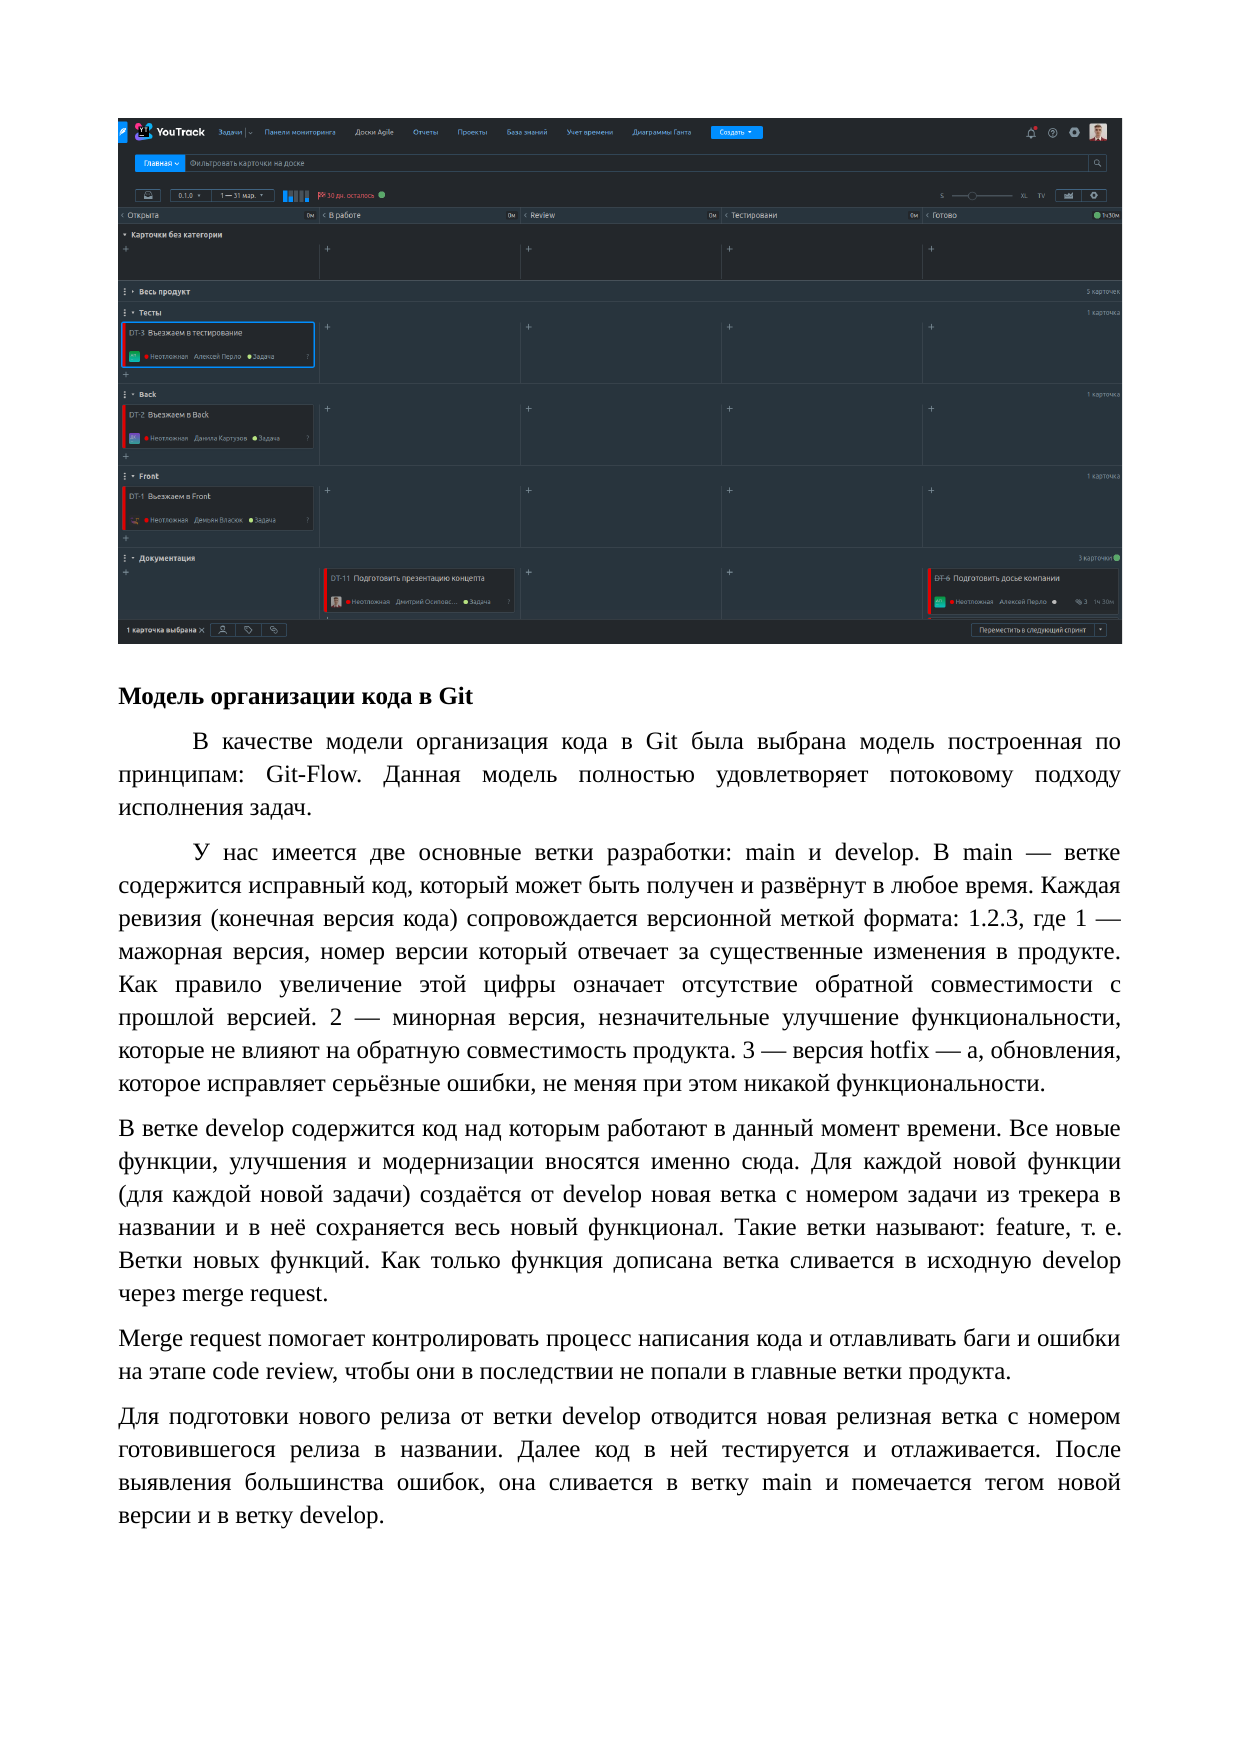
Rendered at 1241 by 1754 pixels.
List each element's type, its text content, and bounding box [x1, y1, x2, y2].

text В качестве модели организация кода в Git была выбрана модель построенная по принципам: Git-Flow. Данная модель полностью удовлетворяет потоковому подходу исполнения задач. [118, 726, 1122, 821]
text Merge request помогает контролировать процесс написания кода и отлавливать баги и ошибки на этапе code review, чтобы они в последствии не попали в главные ветки продукта. [118, 1323, 1122, 1385]
text У нас имеется две основные ветки разработки: main и develop. В main — ветке содержится исправный код, который может быть получен и развёрнут в любое время. Каждая ревизия (конечная версия кода) сопровождается версионной меткой формата: 1.2.3, где 1 — мажорная версия, номер версии который отвечает за существенные изменения в продукте. Как правило увеличение этой цифры означает отсутствие обратной совместимости с прошлой версией. 2 — минорная версия, незначительные улучшение функциональности, которые не влияют на обратную совместимость продукта. 3 — версия hotfix — а, обновления, которое исправляет серьёзные ошибки, не меняя при этом никакой функциональности. [118, 837, 1122, 1097]
text Для подготовки нового релиза от ветки develop отводится новая релизная ветка с номером готовившегося релиза в названии. Далее код в ней тестируется и отлаживается. После выявления большинства ошибок, она сливается в ветку main и помечается тегом новой версии и в ветку develop. [118, 1401, 1122, 1529]
text В ветке develop содержится код над которым работают в данный момент времени. Все новые функции, улучшения и модернизации вносятся именно сюда. Для каждой новой функции (для каждой новой задачи) создаётся от develop новая ветка с номером задачи из трекера в названии и в неё сохраняется весь новый функционал. Такие ветки называют: feature, т. е. Ветки новых функций. Как только функция дописана ветка сливается в исходную develop через merge request. [118, 1113, 1122, 1307]
text Модель организации кода в Git [118, 644, 1122, 710]
picture [118, 118, 1123, 644]
